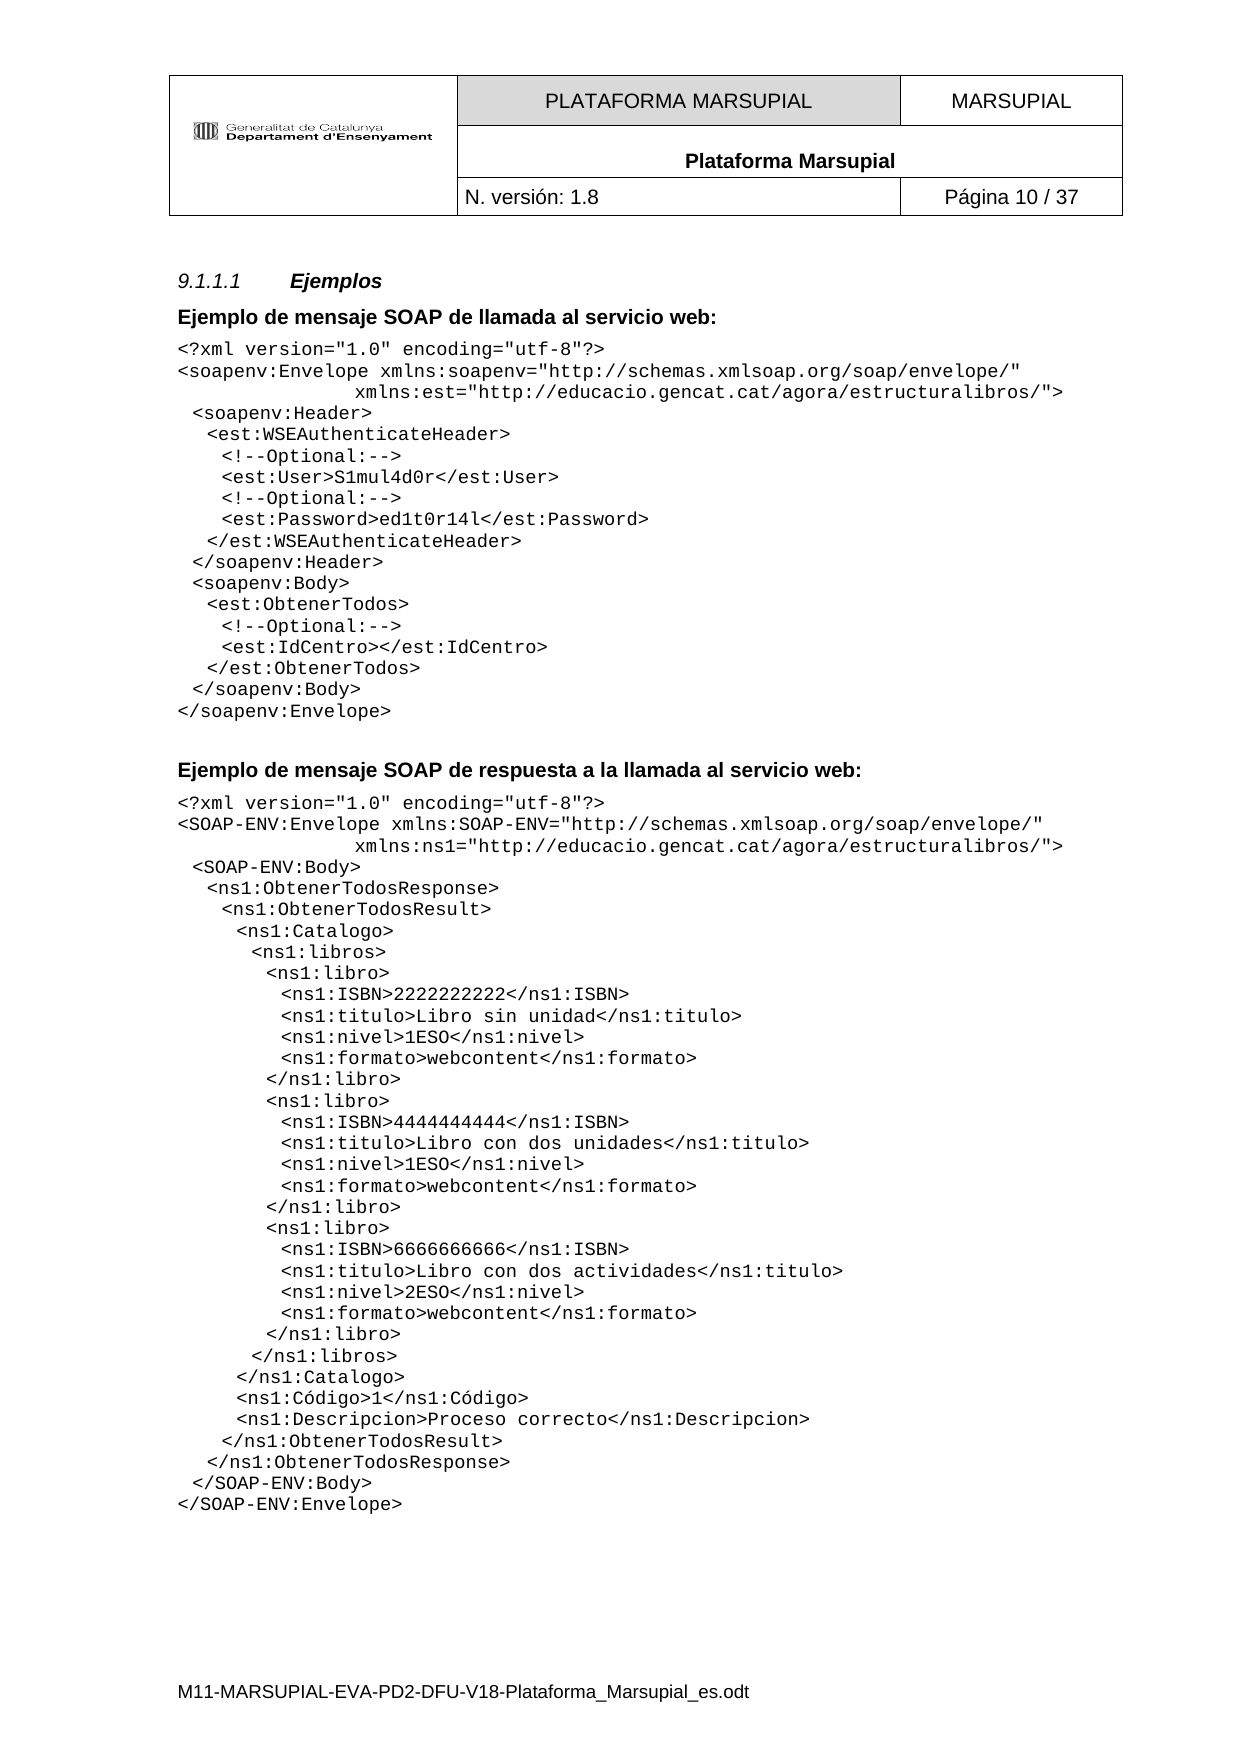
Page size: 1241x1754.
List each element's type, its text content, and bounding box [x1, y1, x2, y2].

text <est:ObtenerTodos> [177, 595, 1122, 616]
text </soapenv:Envelope> [177, 701, 1122, 723]
text </est:WSEAuthenticateHeader> [177, 531, 1122, 553]
text <?xml version="1.0" encoding="utf-8"?> [177, 340, 1122, 361]
text <est:IdCentro></est:IdCentro> [177, 638, 1122, 659]
text Ejemplo de mensaje SOAP de llamada al servicio web: [177, 304, 1122, 328]
text <SOAP-ENV:Envelope xmlns:SOAP-ENV="http://schemas.xmlsoap.org/soap/envelope/" xmlns:ns1="http://educacio.gencat.cat/agora/estructuralibros/"> [177, 815, 1122, 858]
text <ns1:titulo>Libro con dos unidades</ns1:titulo> [177, 1134, 1122, 1155]
text <ns1:formato>webcontent</ns1:formato> [177, 1176, 1122, 1198]
text <est:WSEAuthenticateHeader> [177, 425, 1122, 446]
text <ns1:formato>webcontent</ns1:formato> [177, 1049, 1122, 1070]
text <!--Optional:--> [177, 446, 1122, 468]
text <ns1:libro> [177, 1219, 1122, 1240]
text <?xml version="1.0" encoding="utf-8"?> [177, 794, 1122, 815]
text </ns1:libro> [177, 1198, 1122, 1219]
text </ns1:libros> [177, 1346, 1122, 1368]
text <ns1:ISBN>2222222222</ns1:ISBN> [177, 985, 1122, 1006]
text <est:Password>ed1t0r14l</est:Password> [177, 510, 1122, 531]
text </ns1:ObtenerTodosResponse> [177, 1453, 1122, 1474]
text <ns1:ObtenerTodosResult> [177, 900, 1122, 921]
subtitle Ejemplos [177, 269, 1122, 293]
text <ns1:nivel>1ESO</ns1:nivel> [177, 1028, 1122, 1049]
text <ns1:nivel>2ESO</ns1:nivel> [177, 1283, 1122, 1304]
text </SOAP-ENV:Envelope> [177, 1495, 1122, 1516]
text <ns1:Código>1</ns1:Código> [177, 1389, 1122, 1410]
text </soapenv:Header> [177, 553, 1122, 574]
text </ns1:libro> [177, 1070, 1122, 1091]
text </ns1:Catalogo> [177, 1368, 1122, 1389]
text </SOAP-ENV:Body> [177, 1474, 1122, 1495]
text <ns1:libro> [177, 1091, 1122, 1113]
text <!--Optional:--> [177, 489, 1122, 510]
text <ns1:titulo>Libro con dos actividades</ns1:titulo> [177, 1261, 1122, 1283]
text <soapenv:Body> [177, 574, 1122, 595]
text <est:User>S1mul4d0r</est:User> [177, 468, 1122, 489]
text Ejemplo de mensaje SOAP de respuesta a la llamada al servicio web: [177, 758, 1122, 782]
text </ns1:libro> [177, 1325, 1122, 1346]
text </est:ObtenerTodos> [177, 659, 1122, 680]
text <ns1:titulo>Libro sin unidad</ns1:titulo> [177, 1006, 1122, 1028]
text <!--Optional:--> [177, 616, 1122, 638]
text <ns1:ObtenerTodosResponse> [177, 879, 1122, 900]
text <ns1:nivel>1ESO</ns1:nivel> [177, 1155, 1122, 1176]
text <soapenv:Envelope xmlns:soapenv="http://schemas.xmlsoap.org/soap/envelope/" xmlns:est="http://educacio.gencat.cat/agora/estructuralibros/"> [177, 361, 1122, 404]
text <ns1:Descripcion>Proceso correcto</ns1:Descripcion> [177, 1410, 1122, 1431]
text <ns1:formato>webcontent</ns1:formato> [177, 1304, 1122, 1325]
text <soapenv:Header> [177, 404, 1122, 425]
text <ns1:Catalogo> [177, 921, 1122, 943]
text <SOAP-ENV:Body> [177, 858, 1122, 879]
text <ns1:libros> [177, 943, 1122, 964]
text </soapenv:Body> [177, 680, 1122, 701]
text <ns1:libro> [177, 964, 1122, 985]
text </ns1:ObtenerTodosResult> [177, 1431, 1122, 1453]
text <ns1:ISBN>4444444444</ns1:ISBN> [177, 1113, 1122, 1134]
text <ns1:ISBN>6666666666</ns1:ISBN> [177, 1240, 1122, 1261]
